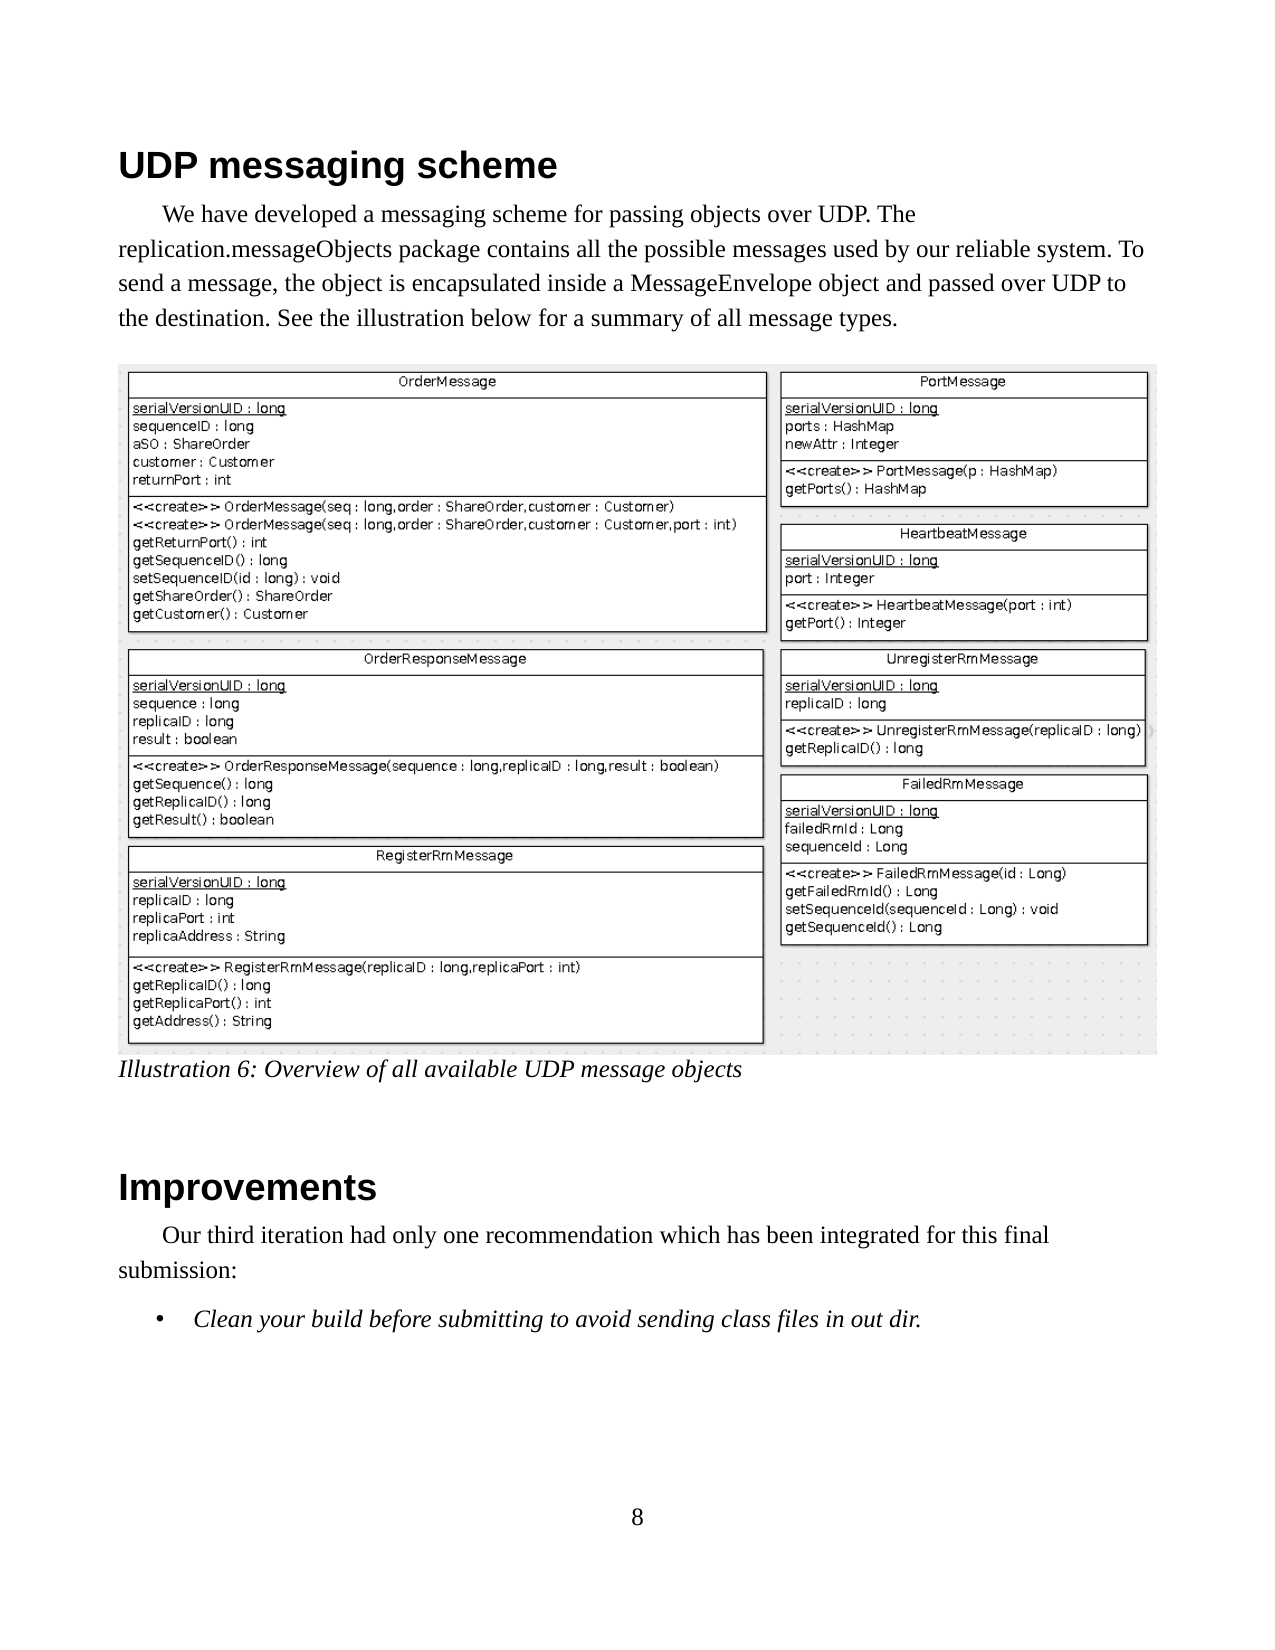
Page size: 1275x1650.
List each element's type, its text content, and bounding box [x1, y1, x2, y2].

text We have developed a messaging scheme for passing objects over UDP. The replication.messageObjects package contains all the possible messages used by our reliable system. To send a message, the object is encapsulated inside a MessageEnvelope object and passed over UDP to the destination. See the illustration below for a summary of all message types. [118, 199, 1157, 331]
subtitle UDP messaging scheme [118, 143, 1157, 187]
text Illustration 6: Overview of all available UDP message objects [118, 1055, 1157, 1083]
text Our third iteration had only one recommendation which has been integrated for this final submission: [118, 1221, 1157, 1284]
picture [118, 364, 1157, 1055]
list Clean your build before submitting to avoid sending class files in out dir. [156, 1304, 1157, 1333]
subtitle Improvements [118, 1164, 1157, 1208]
